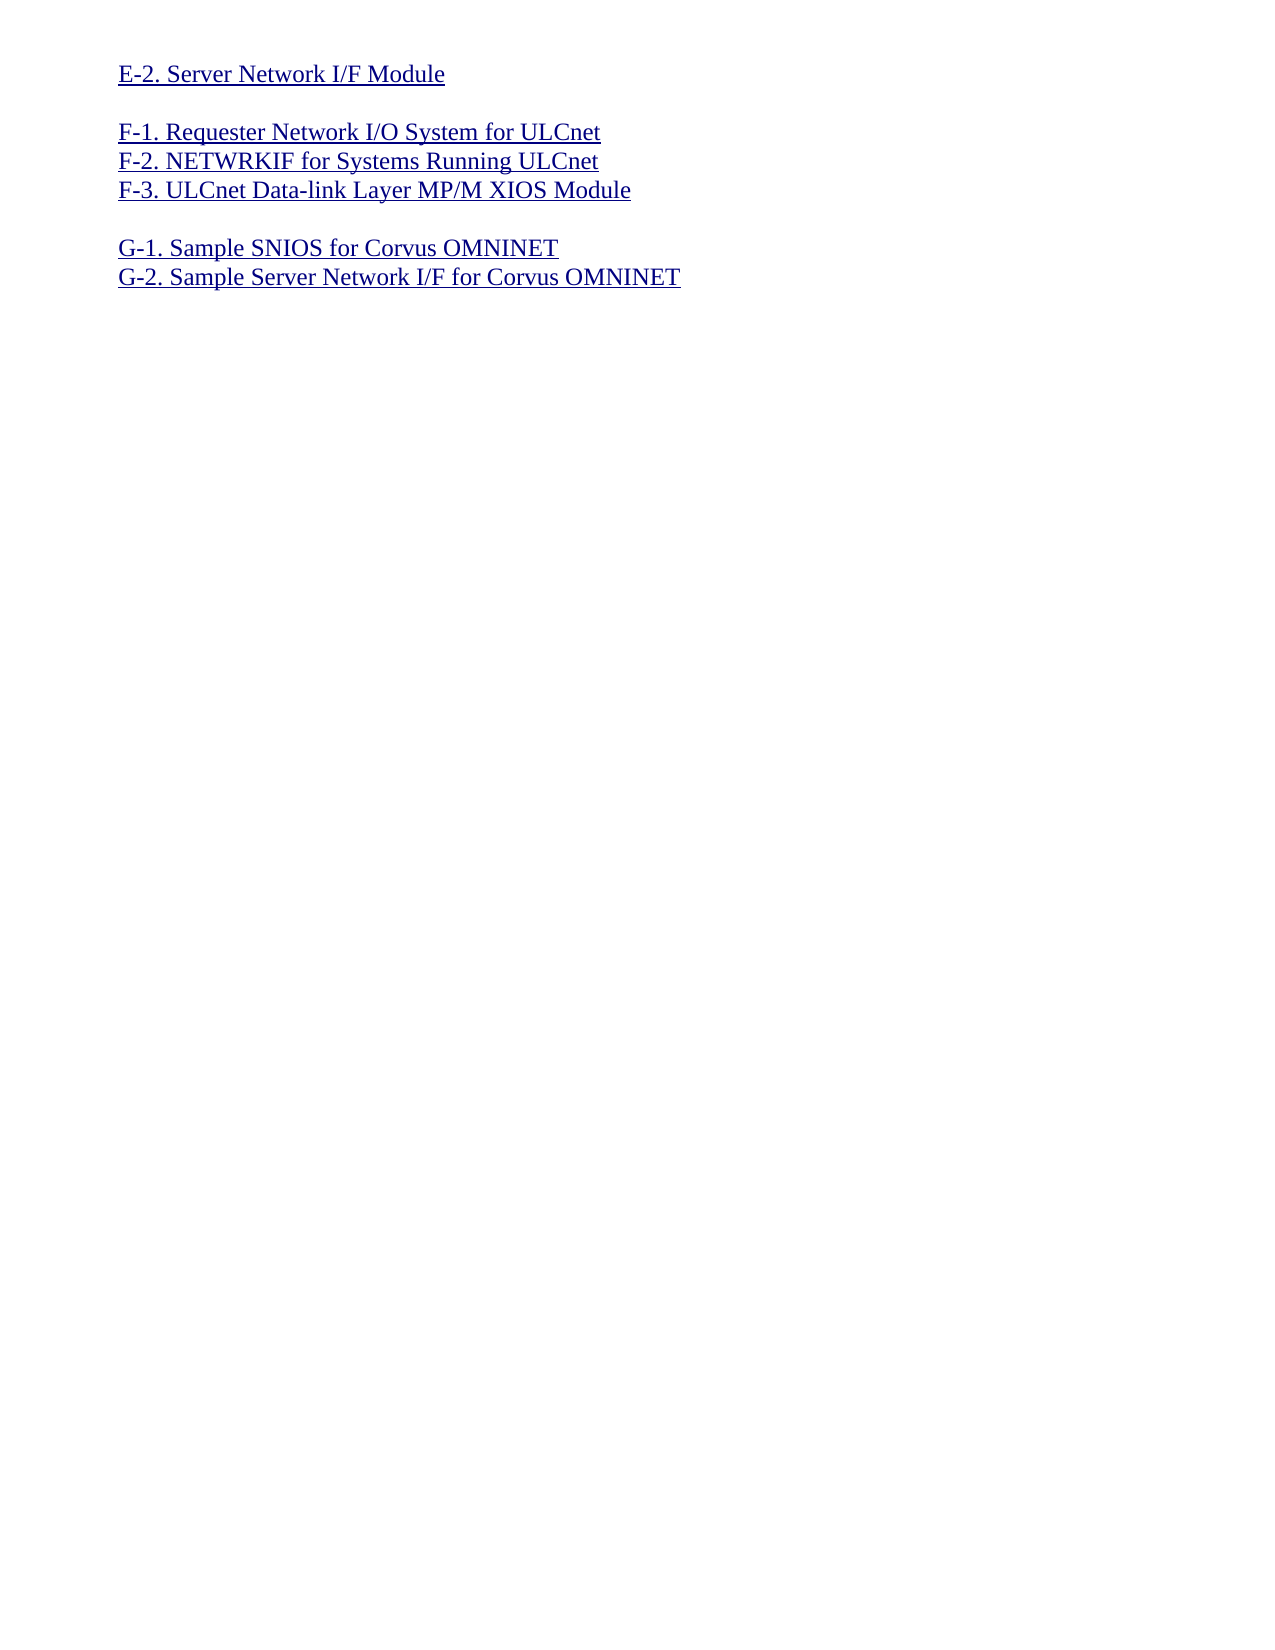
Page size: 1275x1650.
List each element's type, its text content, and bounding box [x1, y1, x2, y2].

text E-2. Server Network I/F Module [118, 59, 1216, 88]
text G-1. Sample SNIOS for Corvus OMNINET G-2. Sample Server Network I/F for Corvus OMNINET [118, 233, 1216, 291]
text F-1. Requester Network I/O System for ULCnet F-2. NETWRKIF for Systems Running ULCnet F-3. ULCnet Data-link Layer MP/M XIOS Module [118, 117, 1216, 203]
